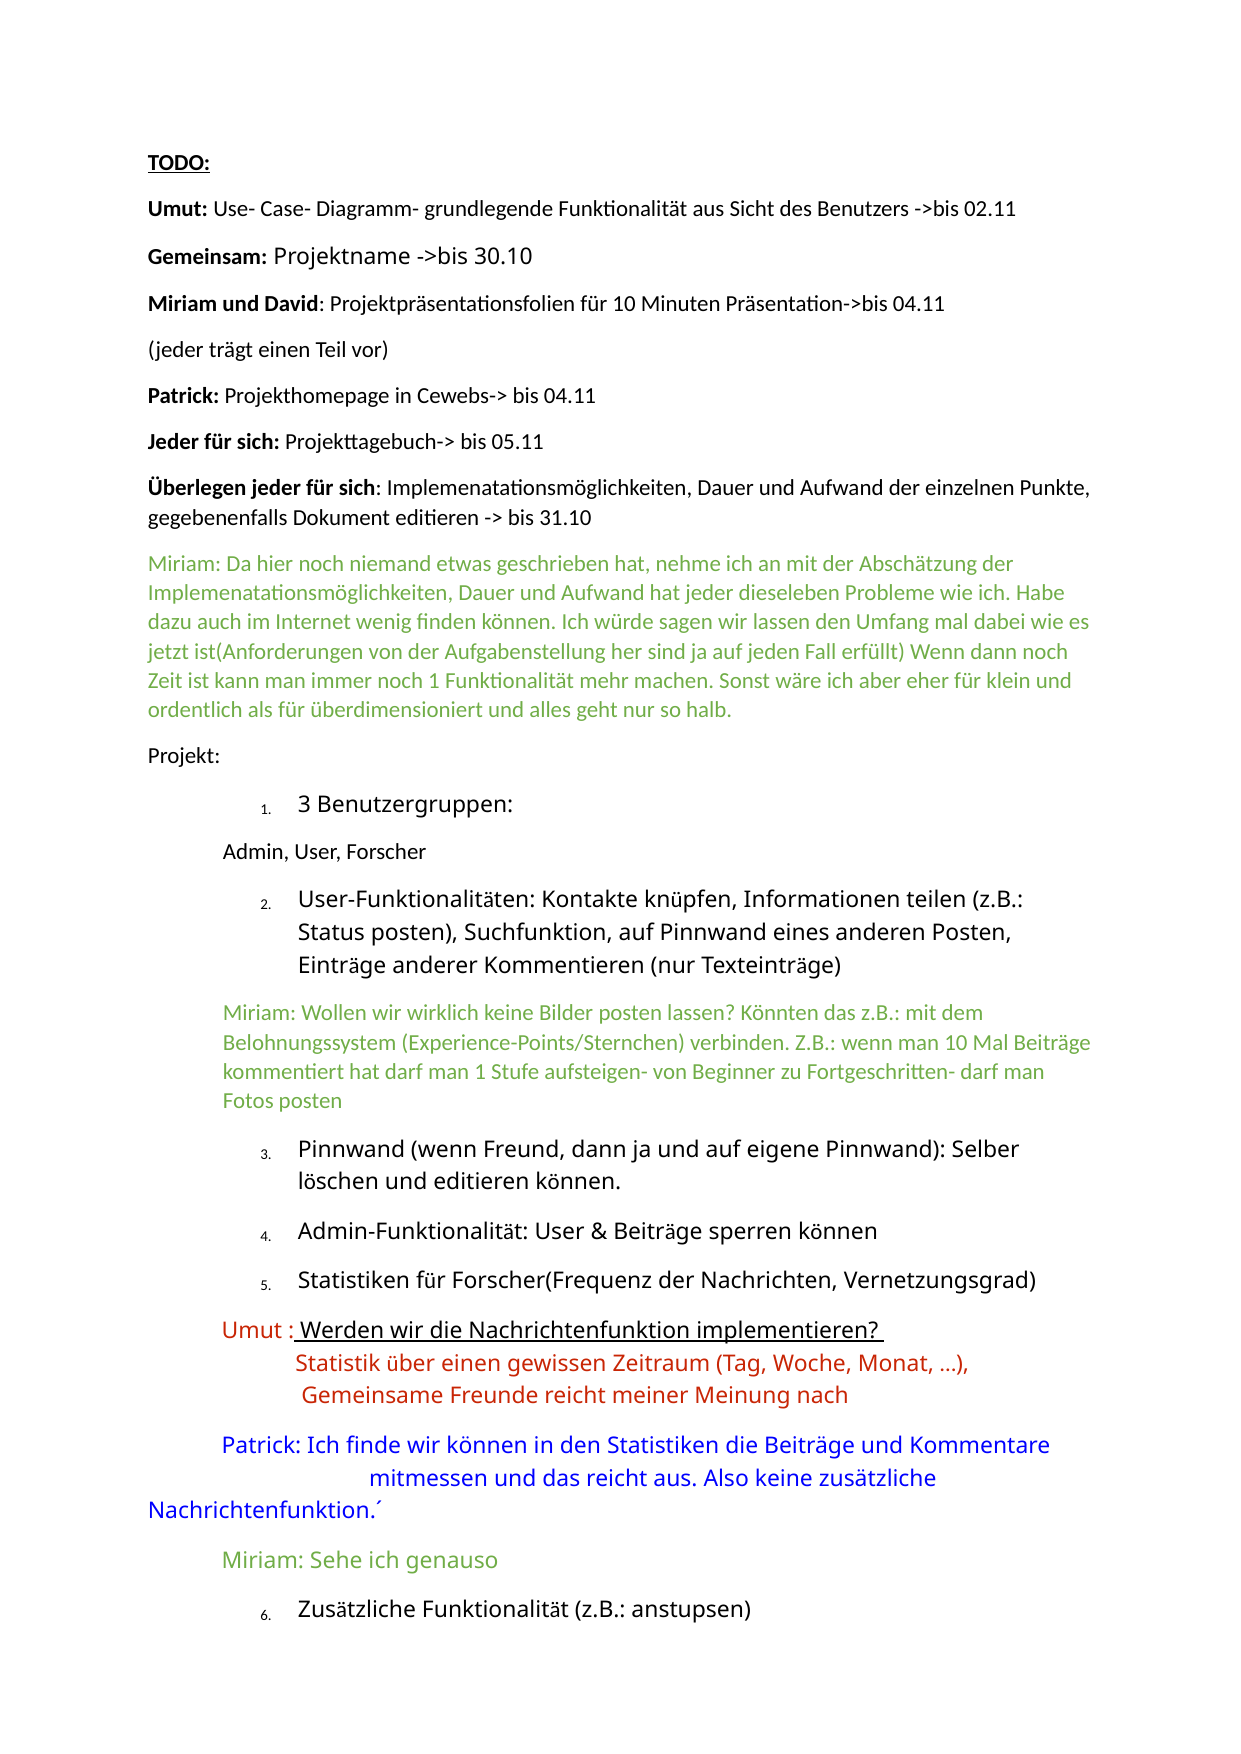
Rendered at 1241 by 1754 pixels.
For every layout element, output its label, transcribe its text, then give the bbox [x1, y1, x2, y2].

text Projekt: [148, 742, 1093, 770]
list Zusätzliche Funktionalität (z.B.: anstupsen) [260, 1593, 1093, 1625]
list Admin, User, Forscher [223, 837, 1093, 865]
text (jeder trägt einen Teil vor) [148, 335, 1093, 363]
text Umut: Use- Case- Diagramm- grundlegende Funktionalität aus Sicht des Benutzers ->bis 02.11 [148, 194, 1093, 222]
text Patrick: Projekthomepage in Cewebs-> bis 04.11 [148, 381, 1093, 409]
list Miriam: Sehe ich genauso [148, 1544, 1093, 1575]
text Überlegen jeder für sich: Implemenatationsmöglichkeiten, Dauer und Aufwand der einzelnen Punkte, gegebenenfalls Dokument editieren -> bis 31.10 [148, 473, 1093, 531]
list User-Funktionalitäten: Kontakte knüpfen, Informationen teilen (z.B.: Status posten), Suchfunktion, auf Pinnwand eines anderen Posten, Einträge anderer Kommentieren (nur Texteinträge) [260, 883, 1093, 980]
list Admin-Funktionalität: User & Beiträge sperren können [260, 1215, 1093, 1246]
list Umut : Werden wir die Nachrichtenfunktion implementieren? Statistik über einen gewissen Zeitraum (Tag, Woche, Monat, …), Gemeinsame Freunde reicht meiner Meinung nach [148, 1314, 1093, 1411]
text Jeder für sich: Projekttagebuch-> bis 05.11 [148, 427, 1093, 455]
list Statistiken für Forscher(Frequenz der Nachrichten, Vernetzungsgrad) [260, 1264, 1093, 1296]
text Miriam: Da hier noch niemand etwas geschrieben hat, nehme ich an mit der Abschätzung der Implemenatationsmöglichkeiten, Dauer und Aufwand hat jeder dieseleben Probleme wie ich. Habe dazu auch im Internet wenig finden können. Ich würde sagen wir lassen den Umfang mal dabei wie es jetzt ist(Anforderungen von der Aufgabenstellung her sind ja auf jeden Fall erfüllt) Wenn dann noch Zeit ist kann man immer noch 1 Funktionalität mehr machen. Sonst wäre ich aber eher für klein und ordentlich als für überdimensioniert und alles geht nur so halb. [148, 549, 1093, 724]
list Pinnwand (wenn Freund, dann ja und auf eigene Pinnwand): Selber löschen und editieren können. [260, 1132, 1093, 1197]
text Gemeinsam: Projektname ->bis 30.10 [148, 240, 1093, 271]
text Miriam und David: Projektpräsentationsfolien für 10 Minuten Präsentation->bis 04.11 [148, 289, 1093, 317]
text TODO: [148, 148, 1093, 176]
list Miriam: Wollen wir wirklich keine Bilder posten lassen? Könnten das z.B.: mit dem Belohnungssystem (Experience-Points/Sternchen) verbinden. Z.B.: wenn man 10 Mal Beiträge kommentiert hat darf man 1 Stufe aufsteigen- von Beginner zu Fortgeschritten- darf man Fotos posten [223, 998, 1093, 1114]
list 3 Benutzergruppen: [260, 788, 1093, 819]
list Patrick: Ich finde wir können in den Statistiken die Beiträge und Kommentare mitmessen und das reicht aus. Also keine zusätzliche Nachrichtenfunktion.´ [148, 1429, 1093, 1526]
